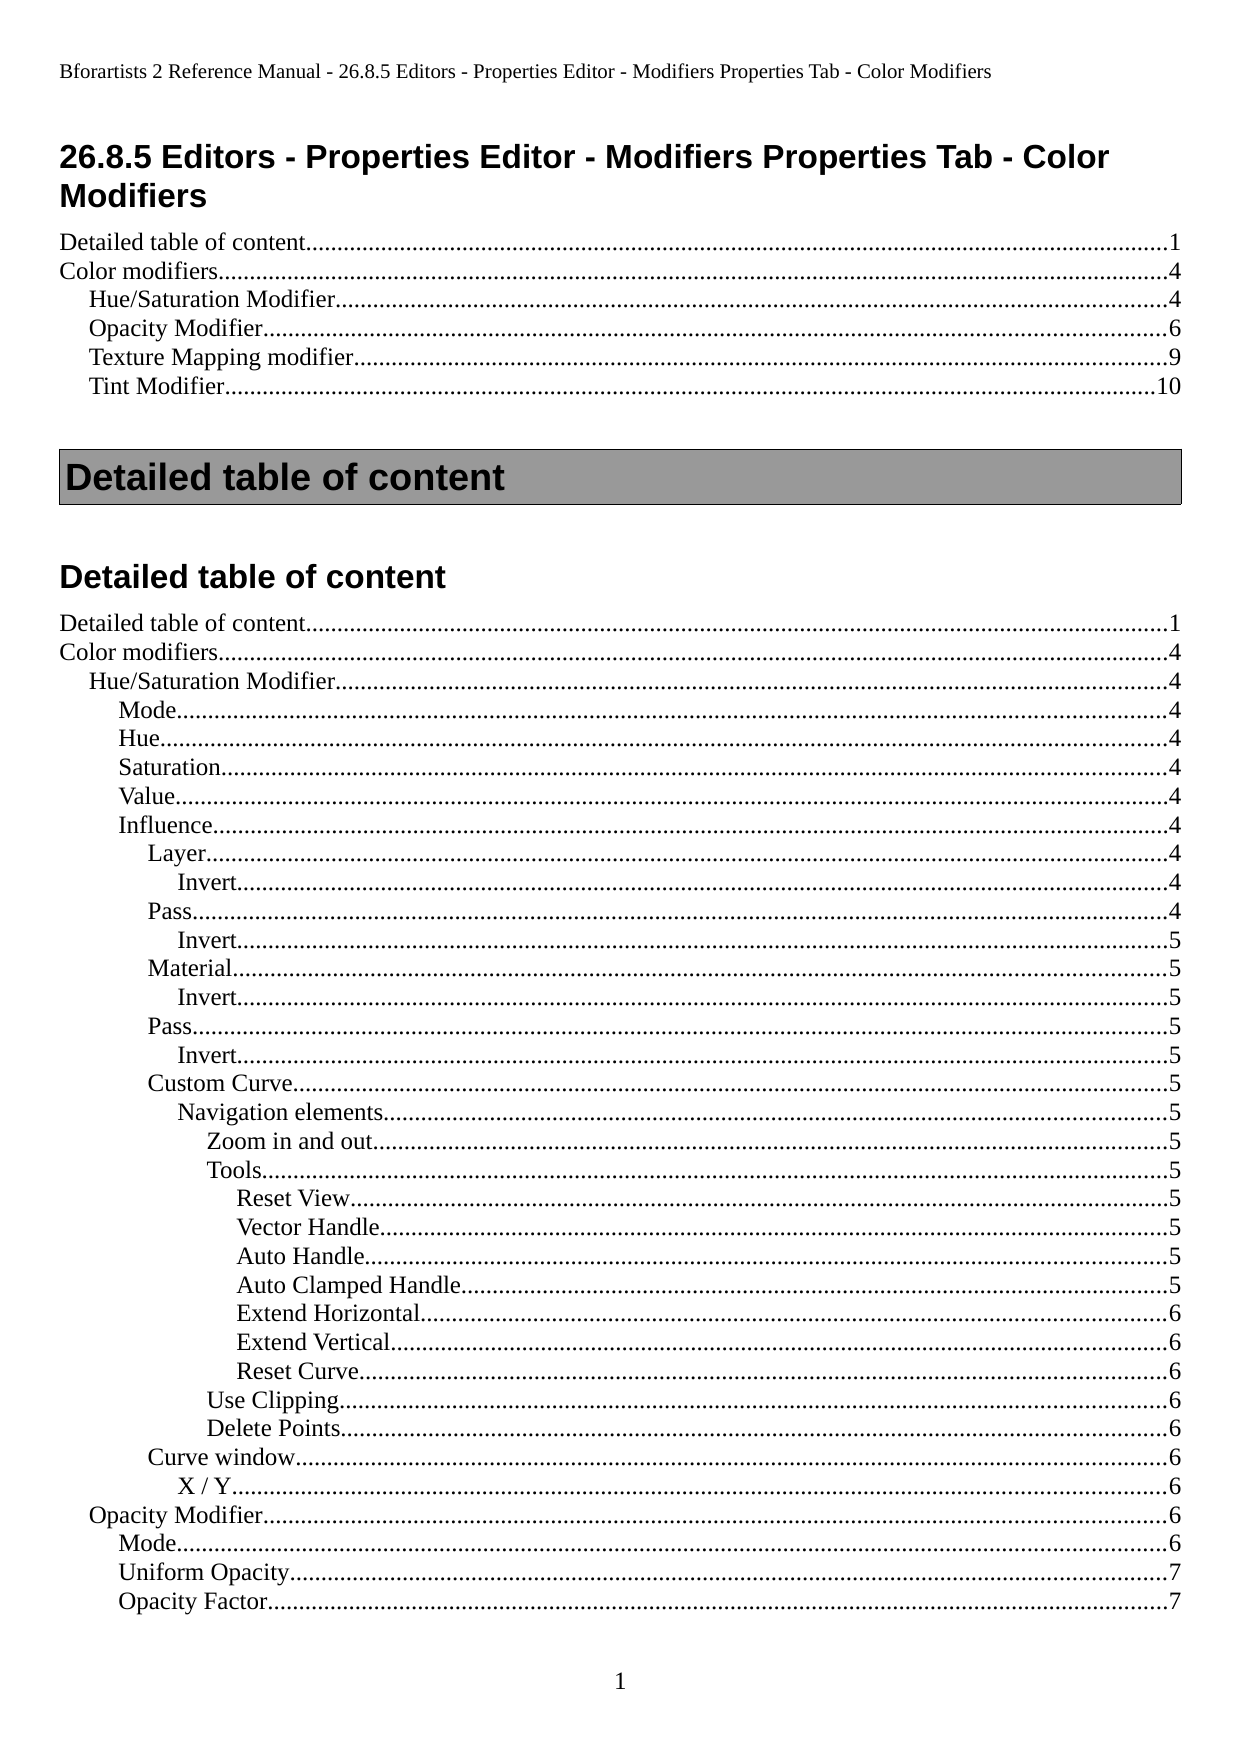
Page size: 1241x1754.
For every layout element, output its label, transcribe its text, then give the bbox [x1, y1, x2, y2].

text Tools 5 [206, 1155, 1181, 1183]
text Extend Vertical 6 [236, 1327, 1181, 1356]
text Invert 5 [177, 1040, 1181, 1068]
table_header Detailed table of content [60, 450, 1181, 504]
text Auto Clamped Handle 5 [236, 1270, 1181, 1298]
text Pass 5 [147, 1011, 1181, 1040]
text Influence 4 [118, 810, 1181, 838]
text Uniform Opacity 7 [118, 1557, 1181, 1586]
text Extend Horizontal 6 [236, 1298, 1181, 1327]
text Custom Curve 5 [147, 1068, 1181, 1097]
text Auto Handle 5 [236, 1241, 1181, 1270]
text Mode 4 [118, 695, 1181, 723]
text Mode 6 [118, 1528, 1181, 1557]
text Pass 4 [147, 896, 1181, 925]
text Invert 4 [177, 867, 1181, 896]
text Hue/Saturation Modifier 4 [88, 284, 1181, 313]
text Opacity Modifier 6 [88, 1500, 1181, 1528]
text Texture Mapping modifier 9 [88, 342, 1181, 371]
text Reset View 5 [236, 1183, 1181, 1212]
text Hue 4 [118, 723, 1181, 752]
text Navigation elements 5 [177, 1097, 1181, 1126]
text Invert 5 [177, 982, 1181, 1011]
text X / Y 6 [177, 1471, 1181, 1500]
text Saturation 4 [118, 752, 1181, 781]
text Tint Modifier 10 [88, 371, 1181, 399]
text Color modifiers 4 [59, 256, 1181, 284]
text Color modifiers 4 [59, 637, 1181, 666]
subtitle 26.8.5 Editors - Properties Editor - Modifiers Properties Tab - Color Modifiers [59, 138, 1181, 214]
text Hue/Saturation Modifier 4 [88, 666, 1181, 695]
text Value 4 [118, 781, 1181, 810]
text Curve window 6 [147, 1442, 1181, 1471]
text Invert 5 [177, 925, 1181, 953]
text Opacity Factor 7 [118, 1586, 1181, 1615]
text Material 5 [147, 953, 1181, 982]
subtitle Detailed table of content [59, 558, 1181, 596]
text Reset Curve 6 [236, 1356, 1181, 1385]
text Layer 4 [147, 838, 1181, 867]
text Zoom in and out 5 [206, 1126, 1181, 1155]
text Use Clipping 6 [206, 1385, 1181, 1413]
text Detailed table of content 1 [59, 608, 1181, 637]
text Detailed table of content 1 [59, 227, 1181, 256]
text Delete Points 6 [206, 1413, 1181, 1442]
text Vector Handle 5 [236, 1212, 1181, 1241]
text Opacity Modifier 6 [88, 313, 1181, 342]
